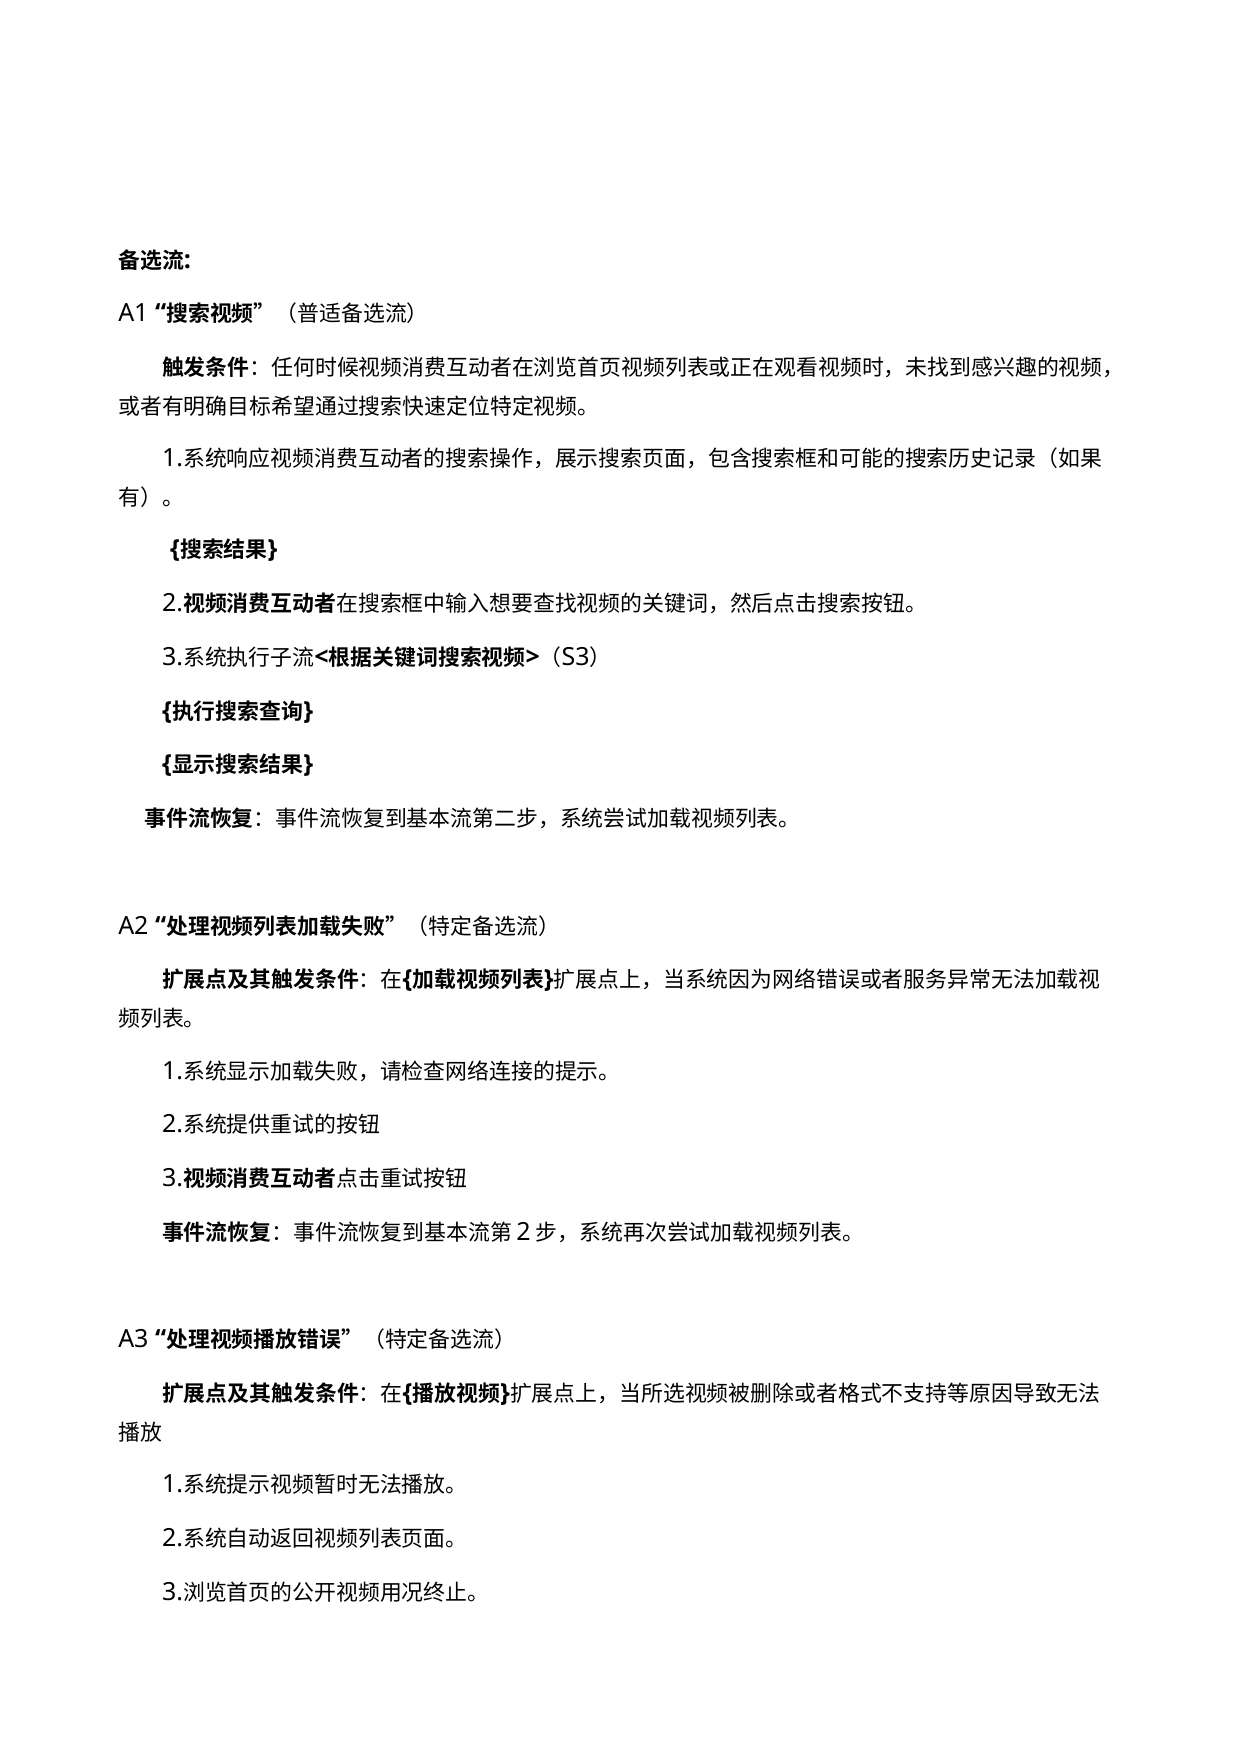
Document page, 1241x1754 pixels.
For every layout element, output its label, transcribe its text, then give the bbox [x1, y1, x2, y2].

text 扩展点及其触发条件：在{播放视频}扩展点上，当所选视频被删除或者格式不支持等原因导致无法播放 [118, 1375, 1122, 1447]
text 2.系统提供重试的按钮 [118, 1106, 1122, 1140]
text A2 “处理视频列表加载失败”（特定备选流） [118, 907, 1122, 941]
text 备选流: [118, 241, 1122, 275]
text 2.系统自动返回视频列表页面。 [118, 1520, 1122, 1554]
text {执行搜索查询} [118, 692, 1122, 726]
text 2.视频消费互动者在搜索框中输入想要查找视频的关键词，然后点击搜索按钮。 [118, 585, 1122, 619]
text 3.系统执行子流<根据关键词搜索视频>（S3） [118, 639, 1122, 673]
text 3.视频消费互动者点击重试按钮 [118, 1160, 1122, 1194]
text 1.系统显示加载失败，请检查网络连接的提示。 [118, 1052, 1122, 1086]
text {显示搜索结果} [118, 746, 1122, 780]
text 1.系统响应视频消费互动者的搜索操作，展示搜索页面，包含搜索框和可能的搜索历史记录（如果有）。 [118, 440, 1122, 512]
text 3.浏览首页的公开视频用况终止。 [118, 1573, 1122, 1607]
text 事件流恢复：事件流恢复到基本流第二步，系统尝试加载视频列表。 [118, 800, 1122, 834]
text A1 “搜索视频”（普适备选流） [118, 295, 1122, 329]
text A3 “处理视频播放错误”（特定备选流） [118, 1321, 1122, 1355]
text 1.系统提示视频暂时无法播放。 [118, 1466, 1122, 1500]
text 触发条件：任何时候视频消费互动者在浏览首页视频列表或正在观看视频时，未找到感兴趣的视频，或者有明确目标希望通过搜索快速定位特定视频。 [118, 349, 1122, 421]
text 扩展点及其触发条件：在{加载视频列表}扩展点上，当系统因为网络错误或者服务异常无法加载视频列表。 [118, 961, 1122, 1033]
text 事件流恢复：事件流恢复到基本流第2步，系统再次尝试加载视频列表。 [118, 1213, 1122, 1248]
text {搜索结果} [118, 531, 1122, 565]
